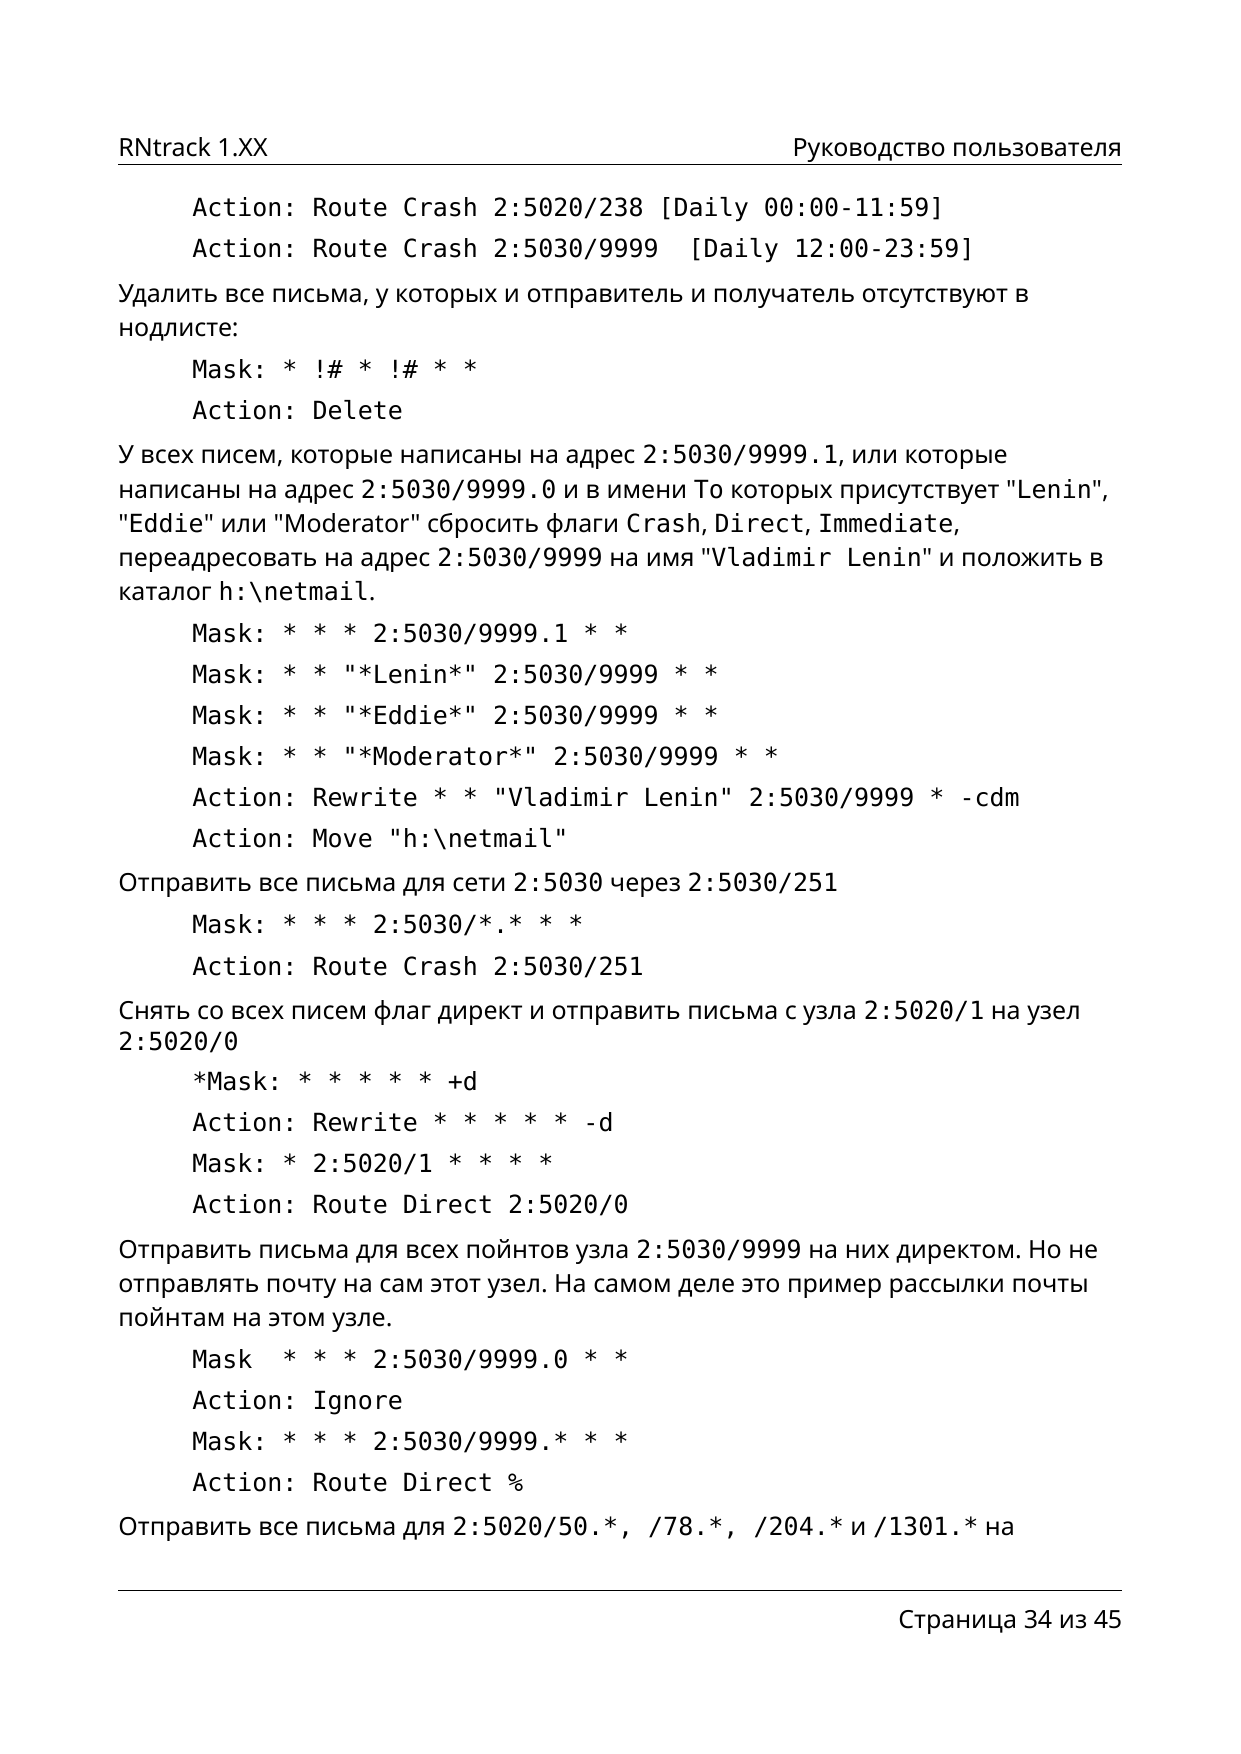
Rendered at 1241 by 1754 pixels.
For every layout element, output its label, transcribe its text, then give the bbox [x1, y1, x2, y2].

text Mask * * * 2:5030/9999.0 * * [192, 1345, 1122, 1374]
text Отправить письма для всех пойнтов узла 2:5030/9999 на них директом. Но не отправлять почту на сам этот узел. На самом деле это пример рассылки почты пойнтам на этом узле. [118, 1231, 1122, 1333]
text Action: Route Crash 2:5030/251 [192, 952, 1122, 981]
text Action: Route Crash 2:5020/238 [Daily 00:00-11:59] [192, 193, 1122, 223]
text Снять со всех писем флаг директ и отправить письма с узла 2:5020/1 на узел 2:5020/0 [118, 993, 1122, 1056]
text Удалить все письма, у которых и отправитель и получатель отсутствуют в нодлисте: [118, 275, 1122, 343]
text *Mask: * * * * * +d [192, 1068, 1122, 1097]
text Mask: * 2:5020/1 * * * * [192, 1149, 1122, 1179]
text Mask: * * "*Moderator*" 2:5030/9999 * * [192, 742, 1122, 771]
text Action: Rewrite * * * * * -d [192, 1108, 1122, 1138]
text Action: Move "h:\netmail" [192, 824, 1122, 853]
text Mask: * * * 2:5030/*.* * * [192, 911, 1122, 940]
text Mask: * * * 2:5030/9999.* * * [192, 1427, 1122, 1456]
text Отправить все письма для 2:5020/50.*, /78.*, /204.* и /1301.* на [118, 1509, 1122, 1543]
text Action: Delete [192, 396, 1122, 425]
text Mask: * * "*Eddie*" 2:5030/9999 * * [192, 701, 1122, 730]
text Action: Route Direct % [192, 1468, 1122, 1497]
text Action: Route Crash 2:5030/9999 [Daily 12:00-23:59] [192, 234, 1122, 264]
text Mask: * * "*Lenin*" 2:5030/9999 * * [192, 660, 1122, 689]
text У всех писем, которые написаны на адрес 2:5030/9999.1, или которые написаны на адрес 2:5030/9999.0 и в имени To которых присутствует "Lenin", "Eddie" или "Moderator" сбросить флаги Crash, Direct, Immediate, переадресовать на адрес 2:5030/9999 на имя "Vladimir Lenin" и положить в каталог h:\netmail. [118, 437, 1122, 607]
text Action: Rewrite * * "Vladimir Lenin" 2:5030/9999 * -cdm [192, 783, 1122, 812]
text Action: Ignore [192, 1386, 1122, 1415]
text Mask: * * * 2:5030/9999.1 * * [192, 619, 1122, 648]
text Action: Route Direct 2:5020/0 [192, 1190, 1122, 1219]
text Отправить все письма для сети 2:5030 через 2:5030/251 [118, 865, 1122, 899]
text Mask: * !# * !# * * [192, 355, 1122, 384]
